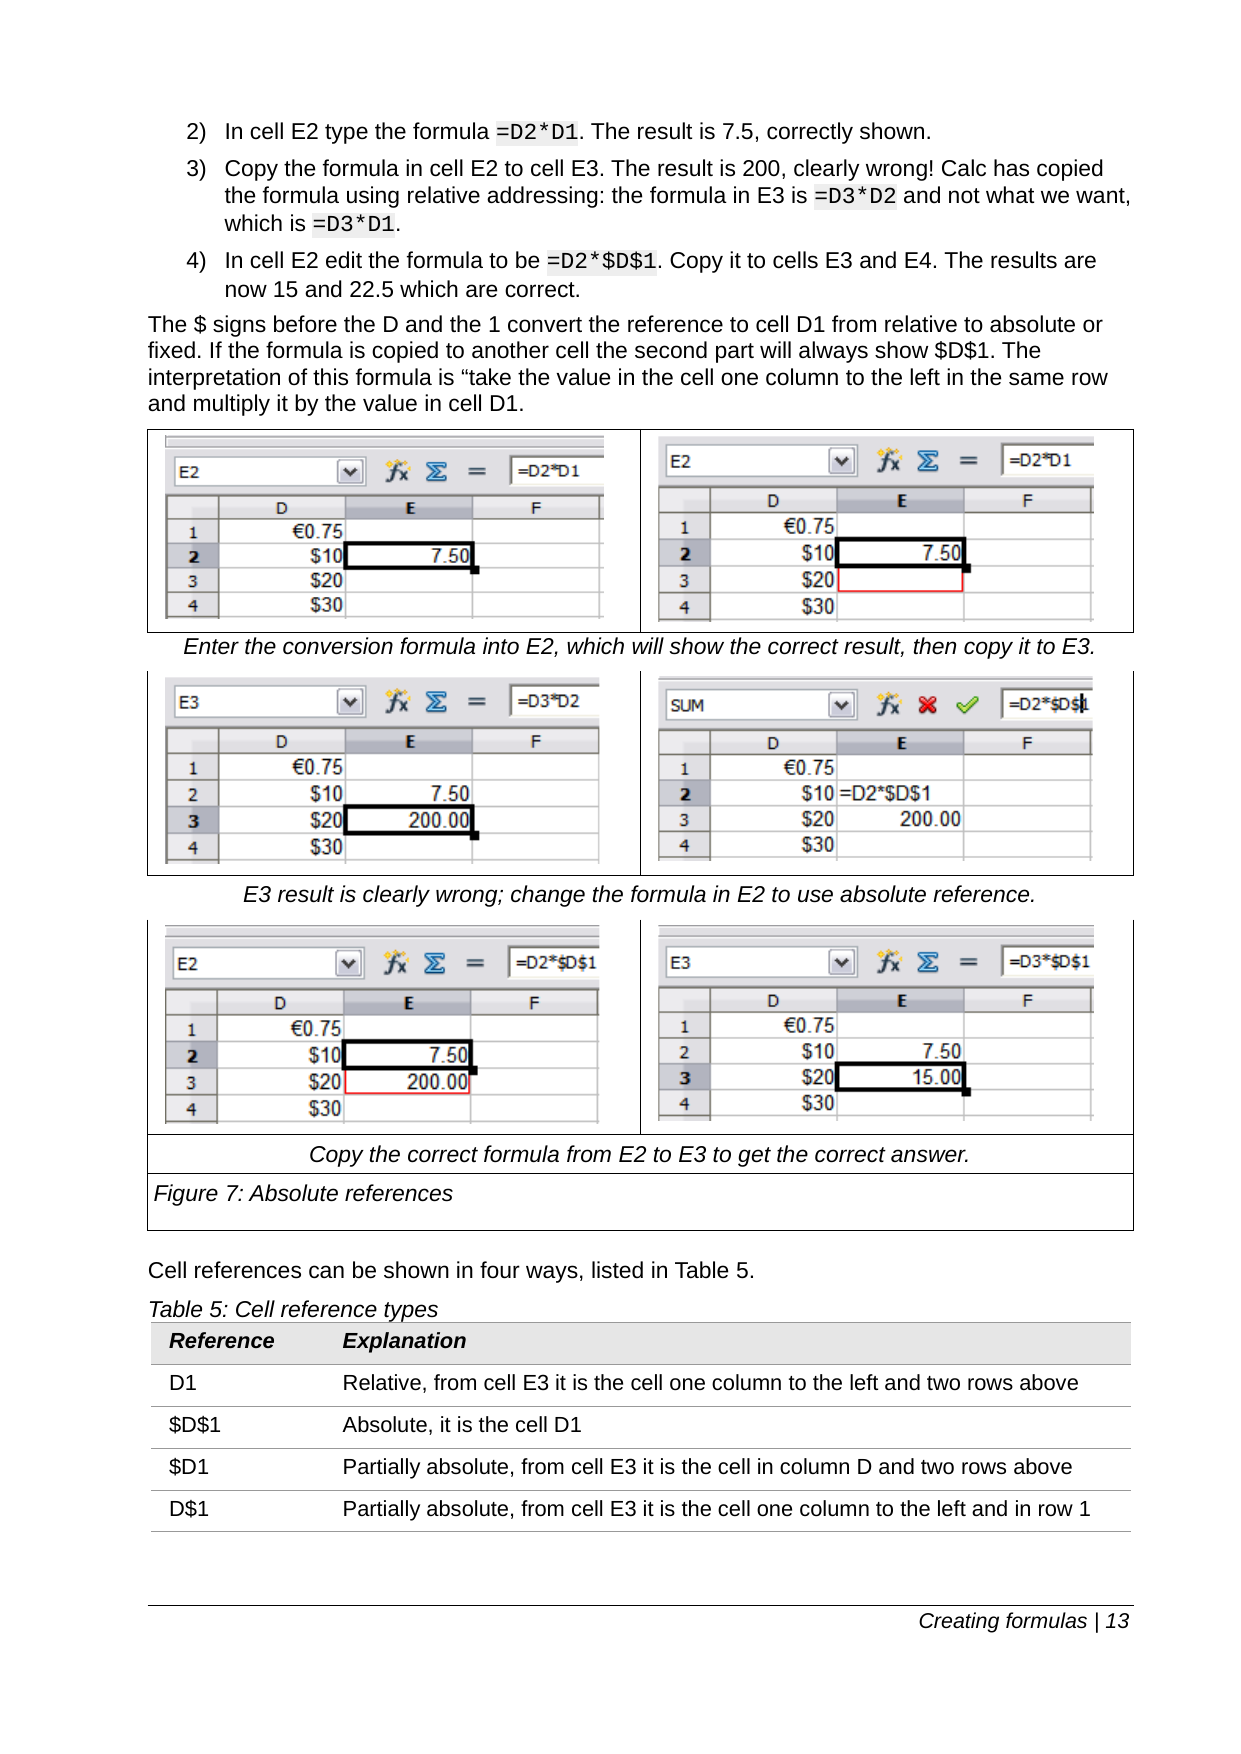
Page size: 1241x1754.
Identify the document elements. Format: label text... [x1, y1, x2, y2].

table_header Reference [151, 1323, 325, 1364]
table_cell Partially absolute, from cell E3 it is the cell one column to the left and in row 1 [325, 1491, 1131, 1531]
picture [658, 435, 1094, 622]
table_header [148, 430, 640, 632]
table_header Explanation [325, 1323, 1131, 1364]
text Cell references can be shown in four ways, listed in Table 5. [148, 1257, 1134, 1283]
list Copy the formula in cell E2 to cell E3. The result is 200, clearly wrong! Calc has copied the formula using relative addressing: the formula in E3 is =D3*D2 and not what we want, which is =D3*D1. [207, 155, 1134, 238]
table_cell Copy the correct formula from E2 to E3 to get the correct answer. [148, 1135, 1133, 1173]
text The $ signs before the D and the 1 convert the reference to cell D1 from relative to absolute or fixed. If the formula is copied to another cell the second part will always show $D$1. The interpretation of this formula is “take the value in the cell one column to the left in the same row and multiply it by the value in cell D1. [148, 311, 1134, 416]
list In cell E2 edit the formula to be =D2*$D$1. Copy it to cells E3 and E4. The results are now 15 and 22.5 which are correct. [207, 247, 1134, 302]
table_cell Absolute, it is the cell D1 [325, 1407, 1131, 1448]
picture [165, 435, 604, 619]
table_cell Figure 7: Absolute references [148, 1174, 1133, 1229]
table_cell D1 [151, 1365, 325, 1406]
picture [165, 676, 600, 864]
list In cell E2 type the formula =D2*D1. The result is 7.5, correctly shown. [207, 118, 1134, 146]
table_cell [641, 671, 1133, 874]
table_cell [148, 920, 640, 1134]
picture [658, 925, 1094, 1121]
table_cell [148, 671, 640, 874]
picture [658, 676, 1093, 861]
table_cell E3 result is clearly wrong; change the formula in E2 to use absolute reference. [148, 876, 1134, 919]
table_cell Partially absolute, from cell E3 it is the cell in column D and two rows above [325, 1449, 1131, 1489]
text Table 5: Cell reference types [148, 1296, 1134, 1322]
table_cell $D$1 [151, 1407, 325, 1448]
table_cell D$1 [151, 1491, 325, 1531]
table_header [641, 430, 1133, 632]
table_cell [641, 920, 1133, 1134]
table_cell $D1 [151, 1449, 325, 1489]
table_cell Relative, from cell E3 it is the cell one column to the left and two rows above [325, 1365, 1131, 1406]
table_cell Enter the conversion formula into E2, which will show the correct result, then copy it to E3. [148, 633, 1134, 671]
picture [165, 925, 600, 1124]
